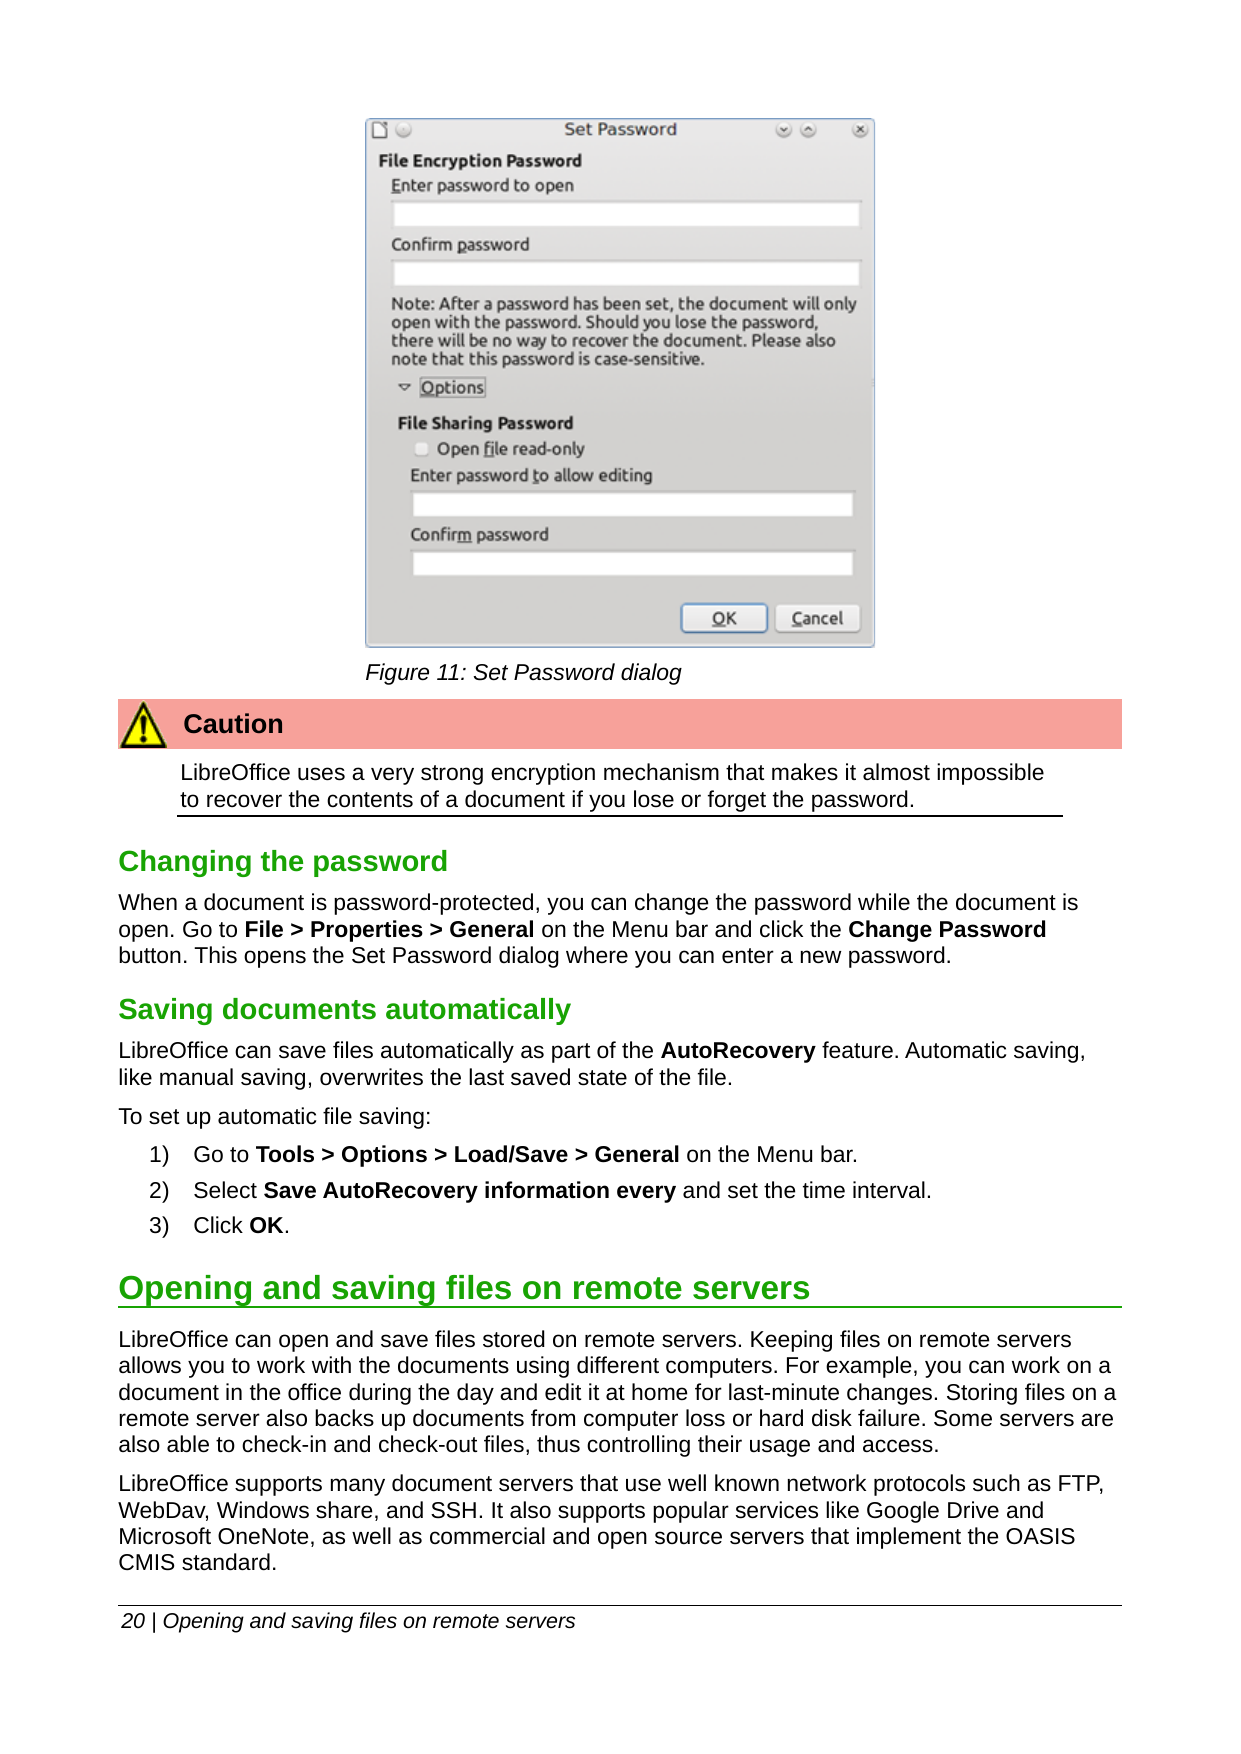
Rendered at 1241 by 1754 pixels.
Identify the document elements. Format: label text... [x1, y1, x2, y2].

text To set up automatic file saving: [118, 1103, 1122, 1129]
text Figure 11: Set Password dialog [365, 659, 875, 686]
list Select Save AutoRecovery information every and set the time interval. [169, 1177, 1122, 1203]
subtitle Caution [118, 699, 1122, 749]
subtitle Saving documents automatically [118, 992, 1122, 1026]
list Click OK. [169, 1212, 1122, 1238]
picture [119, 700, 167, 748]
text LibreOffice uses a very strong encryption mechanism that makes it almost impossible to recover the contents of a document if you lose or forget the password. [177, 756, 1063, 815]
text LibreOffice can save files automatically as part of the AutoRecovery feature. Automatic saving, like manual saving, overwrites the last saved state of the file. [118, 1037, 1122, 1090]
list Go to Tools > Options > Load/Save > General on the Menu bar. [169, 1141, 1122, 1168]
text When a document is password-protected, you can change the password while the document is open. Go to File > Properties > General on the Menu bar and click the Change Password button. This opens the Set Password dialog where you can enter a new password. [118, 889, 1122, 968]
subtitle Opening and saving files on remote servers [118, 1268, 1122, 1306]
text LibreOffice can open and save files stored on remote servers. Keeping files on remote servers allows you to work with the documents using different computers. For example, you can work on a document in the office during the day and edit it at home for last-minute changes. Storing files on a remote server also backs up documents from computer loss or hard disk failure. Some servers are also able to check-in and check-out files, thus controlling their usage and access. [118, 1326, 1122, 1458]
picture [365, 118, 876, 648]
subtitle Changing the password [118, 844, 1122, 878]
text LibreOffice supports many document servers that use well known network protocols such as FTP, WebDav, Windows share, and SSH. It also supports popular services like Google Drive and Microsoft OneNote, as well as commercial and open source servers that implement the OASIS CMIS standard. [118, 1470, 1122, 1576]
